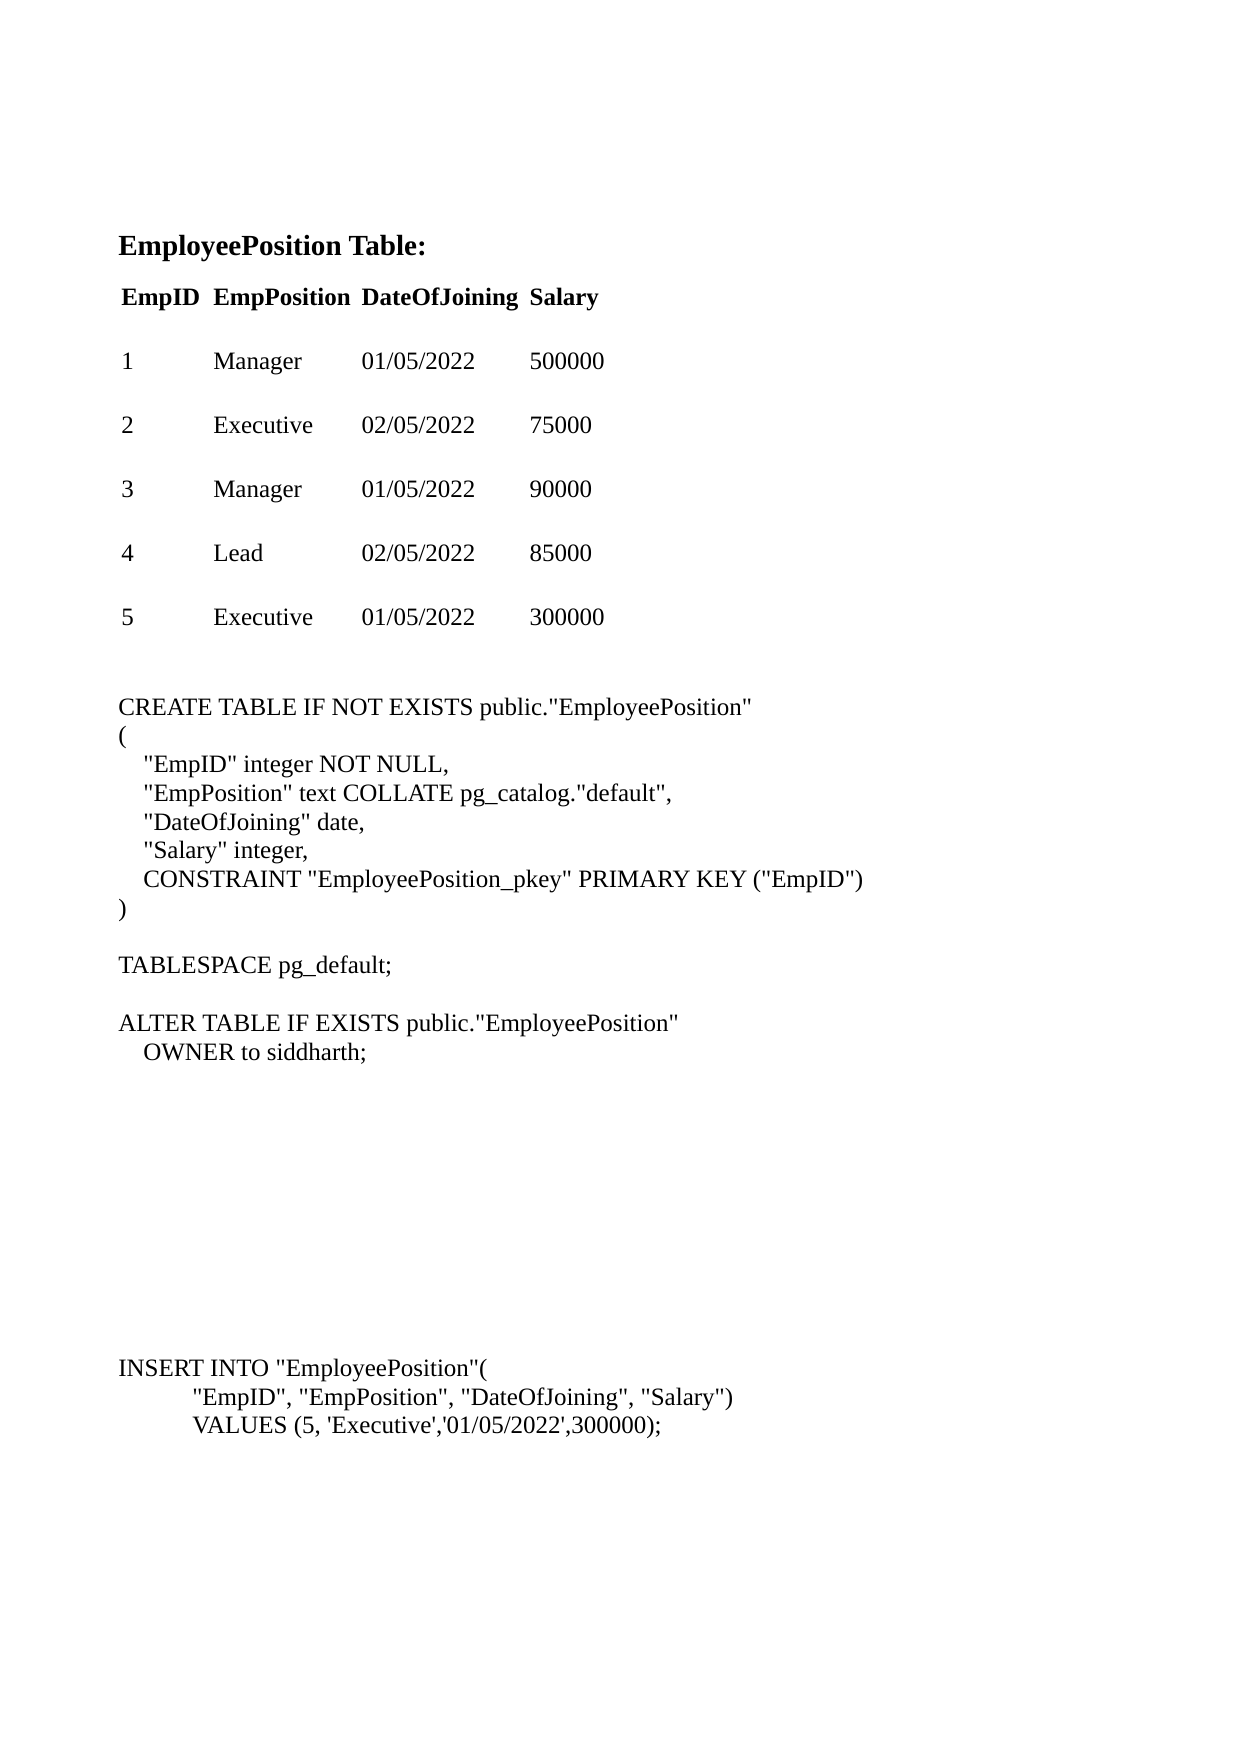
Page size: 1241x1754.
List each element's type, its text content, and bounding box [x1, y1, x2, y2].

table_header DateOfJoining [359, 279, 526, 343]
table_cell 02/05/2022 [359, 535, 526, 599]
table_cell 01/05/2022 [359, 471, 526, 535]
table_cell Manager [210, 471, 358, 535]
table_cell 01/05/2022 [359, 343, 526, 407]
text CREATE TABLE IF NOT EXISTS public."EmployeePosition" [118, 692, 1122, 721]
table_cell Lead [210, 535, 358, 599]
table_cell 500000 [526, 343, 617, 407]
table_cell 01/05/2022 [359, 599, 526, 663]
text VALUES (5, 'Executive','01/05/2022',300000); [118, 1411, 1122, 1439]
table_cell 02/05/2022 [359, 407, 526, 471]
table_cell 75000 [526, 407, 617, 471]
subtitle EmployeePosition Table: [118, 228, 1122, 261]
table_cell 5 [118, 599, 210, 663]
table_header Salary [526, 279, 617, 343]
text "EmpID", "EmpPosition", "DateOfJoining", "Salary") [118, 1382, 1122, 1411]
text ) [118, 893, 1122, 922]
text ( [118, 721, 1122, 749]
text INSERT INTO "EmployeePosition"( [118, 1353, 1122, 1382]
text "Salary" integer, [118, 836, 1122, 864]
table_cell 85000 [526, 535, 617, 599]
table_cell Executive [210, 599, 358, 663]
table_cell 2 [118, 407, 210, 471]
table_cell 3 [118, 471, 210, 535]
table_cell 90000 [526, 471, 617, 535]
text "DateOfJoining" date, [118, 807, 1122, 836]
text ALTER TABLE IF EXISTS public."EmployeePosition" [118, 1008, 1122, 1037]
text OWNER to siddharth; [118, 1037, 1122, 1066]
text "EmpPosition" text COLLATE pg_catalog."default", [118, 778, 1122, 807]
table_cell 1 [118, 343, 210, 407]
table_cell Executive [210, 407, 358, 471]
text CONSTRAINT "EmployeePosition_pkey" PRIMARY KEY ("EmpID") [118, 864, 1122, 893]
table_cell 300000 [526, 599, 617, 663]
table_header EmpPosition [210, 279, 358, 343]
text TABLESPACE pg_default; [118, 951, 1122, 979]
text "EmpID" integer NOT NULL, [118, 749, 1122, 778]
table_header EmpID [118, 279, 210, 343]
table_cell 4 [118, 535, 210, 599]
table_cell Manager [210, 343, 358, 407]
